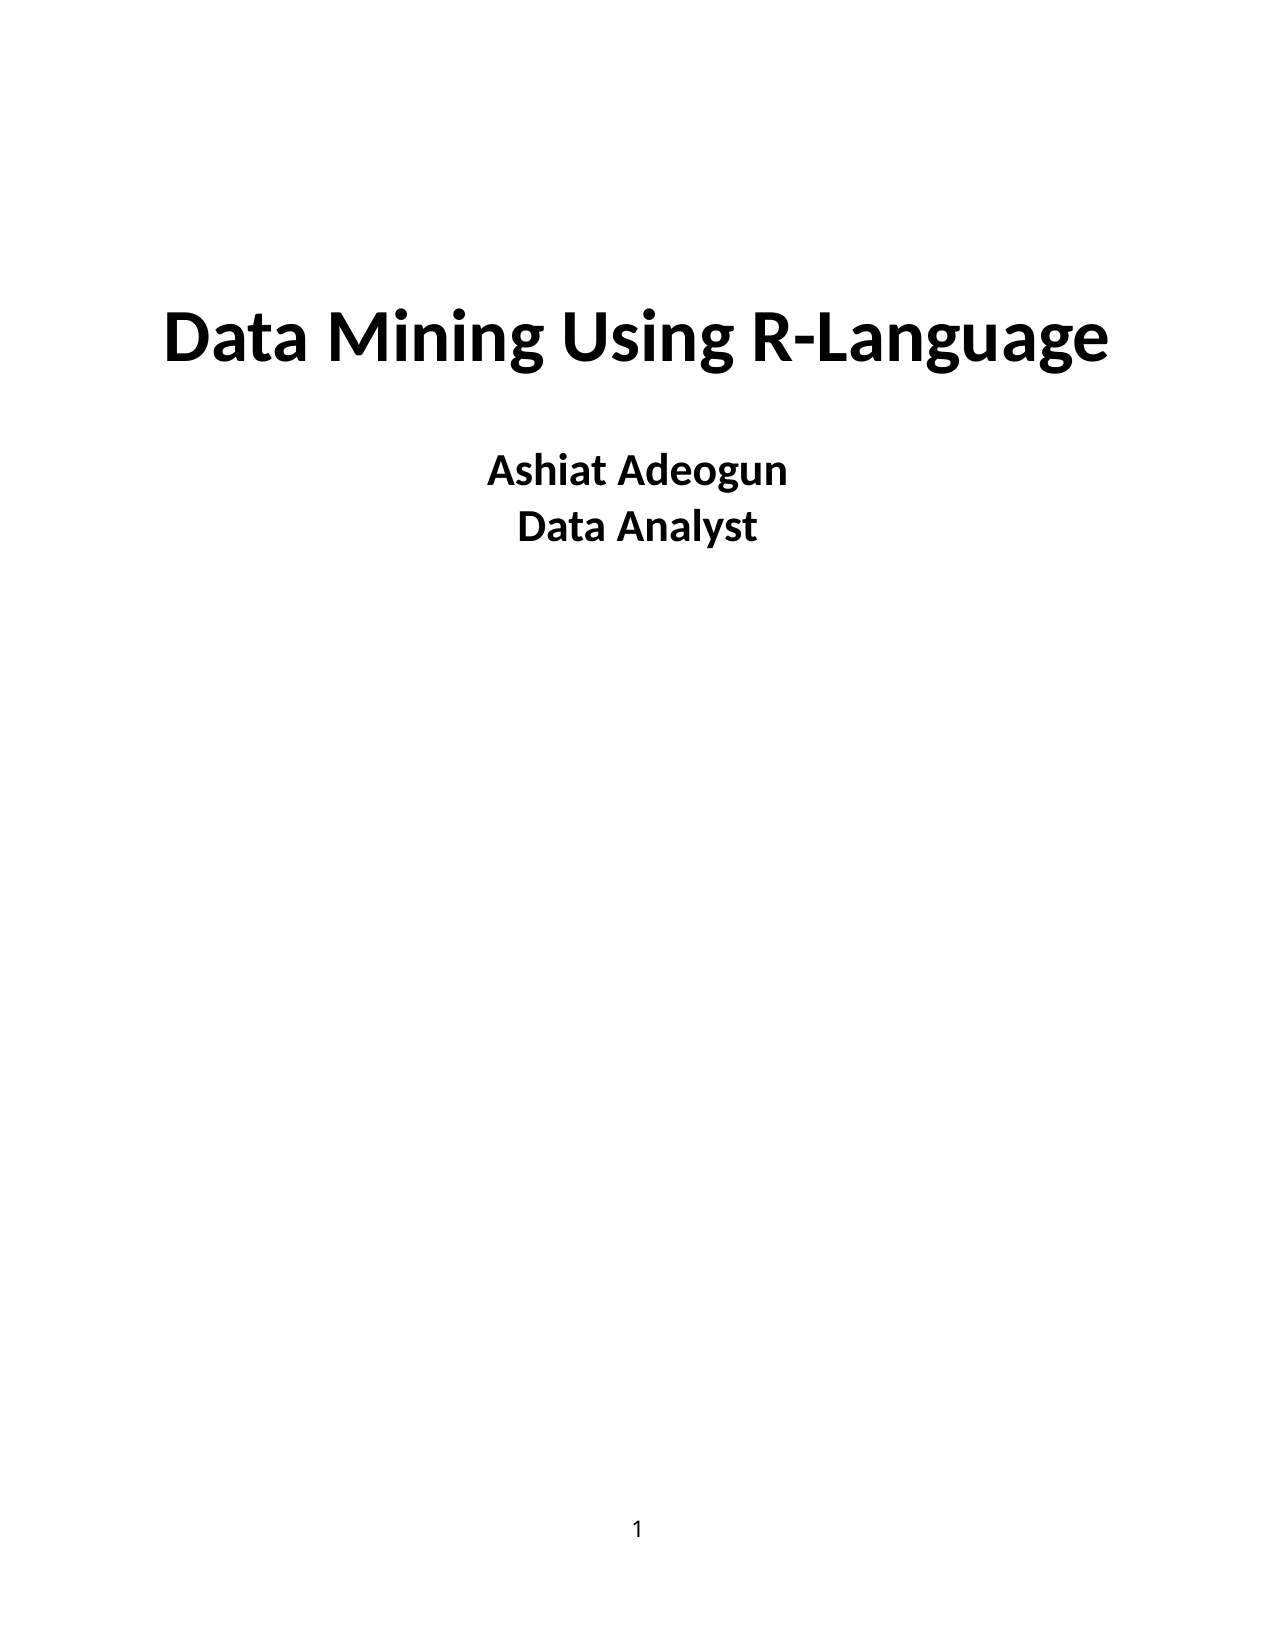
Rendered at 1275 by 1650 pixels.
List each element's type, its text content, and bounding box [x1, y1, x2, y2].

text Ashiat Adeogun [150, 441, 1125, 497]
text Data Mining Using R-Language [150, 289, 1125, 380]
text Data Analyst [150, 497, 1125, 553]
